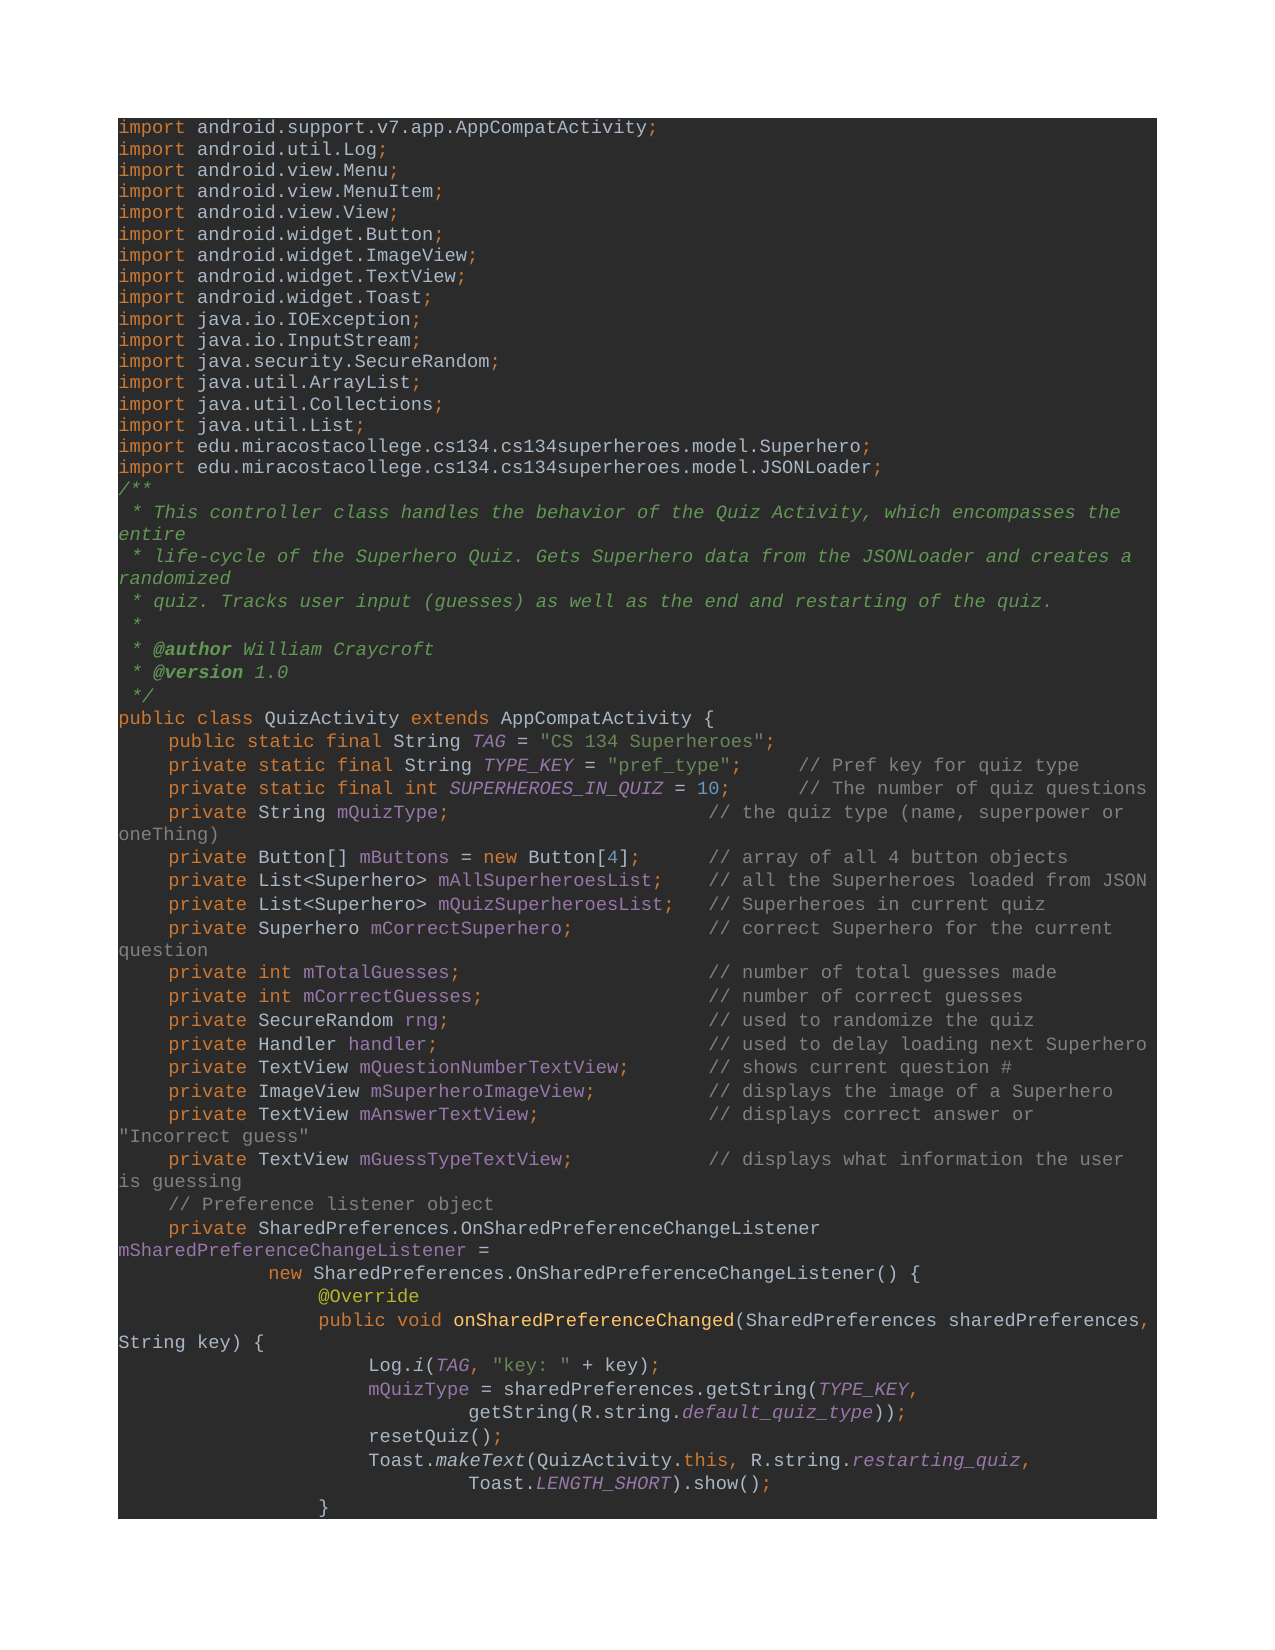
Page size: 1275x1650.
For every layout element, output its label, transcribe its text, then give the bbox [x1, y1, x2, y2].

text private ImageView mSuperheroImageView; // displays the image of a Superhero [118, 1080, 1157, 1103]
text import android.widget.ImageView; [118, 246, 1157, 267]
text private Button[] mButtons = new Button[4]; // array of all 4 button objects [118, 846, 1157, 869]
text private List<Superhero> mQuizSuperheroesList; // Superheroes in current quiz [118, 893, 1157, 917]
text import android.support.v7.app.AppCompatActivity; [118, 118, 1157, 139]
text import edu.miracostacollege.cs134.cs134superheroes.model.Superhero; [118, 437, 1157, 458]
text import java.io.InputStream; [118, 331, 1157, 352]
text import java.util.List; [118, 416, 1157, 437]
text import android.util.Log; [118, 139, 1157, 161]
text import android.widget.Toast; [118, 288, 1157, 309]
text import android.widget.TextView; [118, 267, 1157, 288]
text private SecureRandom rng; // used to randomize the quiz [118, 1009, 1157, 1032]
text // Preference listener object [118, 1193, 1157, 1217]
text private static final int SUPERHEROES_IN_QUIZ = 10; // The number of quiz questions [118, 777, 1157, 801]
text public class QuizActivity extends AppCompatActivity { [118, 709, 1157, 730]
text @Override [118, 1285, 1157, 1309]
text import java.security.SecureRandom; [118, 352, 1157, 373]
text import edu.miracostacollege.cs134.cs134superheroes.model.JSONLoader; [118, 458, 1157, 479]
text public static final String TAG = "CS 134 Superheroes"; [118, 730, 1157, 753]
text getString(R.string.default_quiz_type)); [118, 1401, 1157, 1425]
text import android.view.View; [118, 203, 1157, 224]
text private String mQuizType; // the quiz type (name, superpower or oneThing) [118, 801, 1157, 846]
text } [118, 1496, 1157, 1519]
text import java.util.Collections; [118, 394, 1157, 416]
text public void onSharedPreferenceChanged(SharedPreferences sharedPreferences, String key) { [118, 1309, 1157, 1354]
text private SharedPreferences.OnSharedPreferenceChangeListener mSharedPreferenceChangeListener = [118, 1217, 1157, 1262]
text private TextView mQuestionNumberTextView; // shows current question # [118, 1056, 1157, 1080]
text private TextView mAnswerTextView; // displays correct answer or "Incorrect guess" [118, 1103, 1157, 1148]
text private TextView mGuessTypeTextView; // displays what information the user is guessing [118, 1148, 1157, 1193]
text private List<Superhero> mAllSuperheroesList; // all the Superheroes loaded from JSON [118, 869, 1157, 893]
text private int mTotalGuesses; // number of total guesses made [118, 962, 1157, 985]
text * [118, 614, 1157, 638]
text new SharedPreferences.OnSharedPreferenceChangeListener() { [118, 1262, 1157, 1285]
text * This controller class handles the behavior of the Quiz Activity, which encompasses the entire [118, 501, 1157, 546]
text import java.io.IOException; [118, 309, 1157, 331]
text private Superhero mCorrectSuperhero; // correct Superhero for the current question [118, 917, 1157, 962]
text private Handler handler; // used to delay loading next Superhero [118, 1032, 1157, 1056]
text Toast.makeText(QuizActivity.this, R.string.restarting_quiz, [118, 1448, 1157, 1472]
text /** [118, 479, 1157, 501]
text private static final String TYPE_KEY = "pref_type"; // Pref key for quiz type [118, 753, 1157, 777]
text */ [118, 685, 1157, 709]
text import java.util.ArrayList; [118, 373, 1157, 394]
text * quiz. Tracks user input (guesses) as well as the end and restarting of the quiz. [118, 590, 1157, 614]
text * life-cycle of the Superhero Quiz. Gets Superhero data from the JSONLoader and creates a randomized [118, 546, 1157, 590]
text import android.view.MenuItem; [118, 182, 1157, 203]
text * @author William Craycroft [118, 638, 1157, 661]
text * @version 1.0 [118, 661, 1157, 685]
text resetQuiz(); [118, 1425, 1157, 1448]
text import android.view.Menu; [118, 161, 1157, 182]
text mQuizType = sharedPreferences.getString(TYPE_KEY, [118, 1378, 1157, 1401]
text Log.i(TAG, "key: " + key); [118, 1354, 1157, 1378]
text private int mCorrectGuesses; // number of correct guesses [118, 985, 1157, 1009]
text Toast.LENGTH_SHORT).show(); [118, 1472, 1157, 1496]
text import android.widget.Button; [118, 224, 1157, 246]
